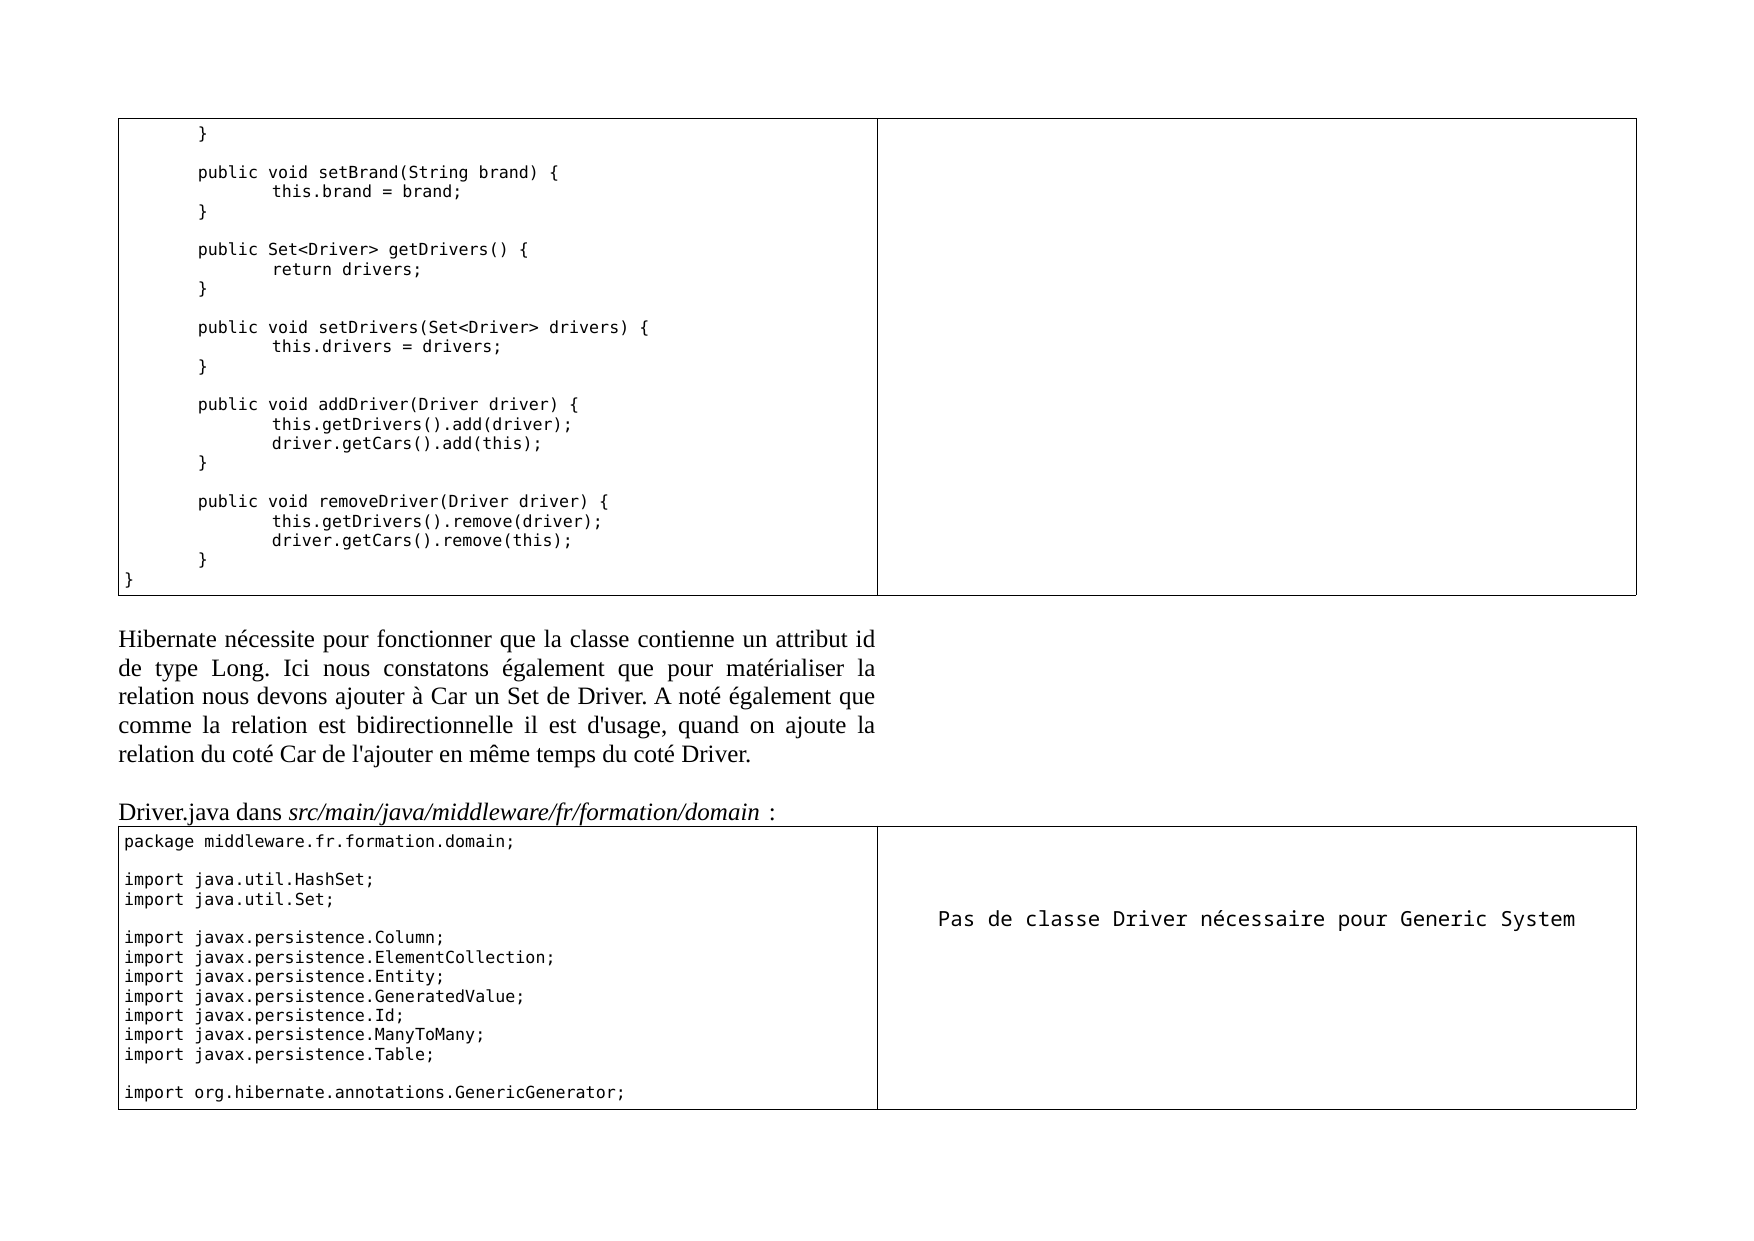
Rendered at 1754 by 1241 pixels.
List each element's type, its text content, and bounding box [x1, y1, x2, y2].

table_header } public void setBrand(String brand) { this.brand = brand; } public Set<Driver> getDrivers() { return drivers; } public void setDrivers(Set<Driver> drivers) { this.drivers = drivers; } public void addDriver(Driver driver) { this.getDrivers().add(driver); driver.getCars().add(this); } public void removeDriver(Driver driver) { this.getDrivers().remove(driver); driver.getCars().remove(this); } } [119, 119, 877, 595]
text Hibernate nécessite pour fonctionner que la classe contienne un attribut id de type Long. Ici nous constatons également que pour matérialiser la relation nous devons ajouter à Car un Set de Driver. A noté également que comme la relation est bidirectionnelle il est d'usage, quand on ajoute la relation du coté Car de l'ajouter en même temps du coté Driver. [118, 624, 876, 768]
table_header [878, 119, 1636, 595]
text Driver.java dans src/main/java/middleware/fr/formation/domain : [118, 797, 1636, 826]
table_header package middleware.fr.formation.domain; import java.util.HashSet; import java.util.Set; import javax.persistence.Column; import javax.persistence.ElementCollection; import javax.persistence.Entity; import javax.persistence.GeneratedValue; import javax.persistence.Id; import javax.persistence.ManyToMany; import javax.persistence.Table; import org.hibernate.annotations.GenericGenerator; [119, 827, 877, 1108]
table_header Pas de classe Driver nécessaire pour Generic System [878, 827, 1636, 1108]
